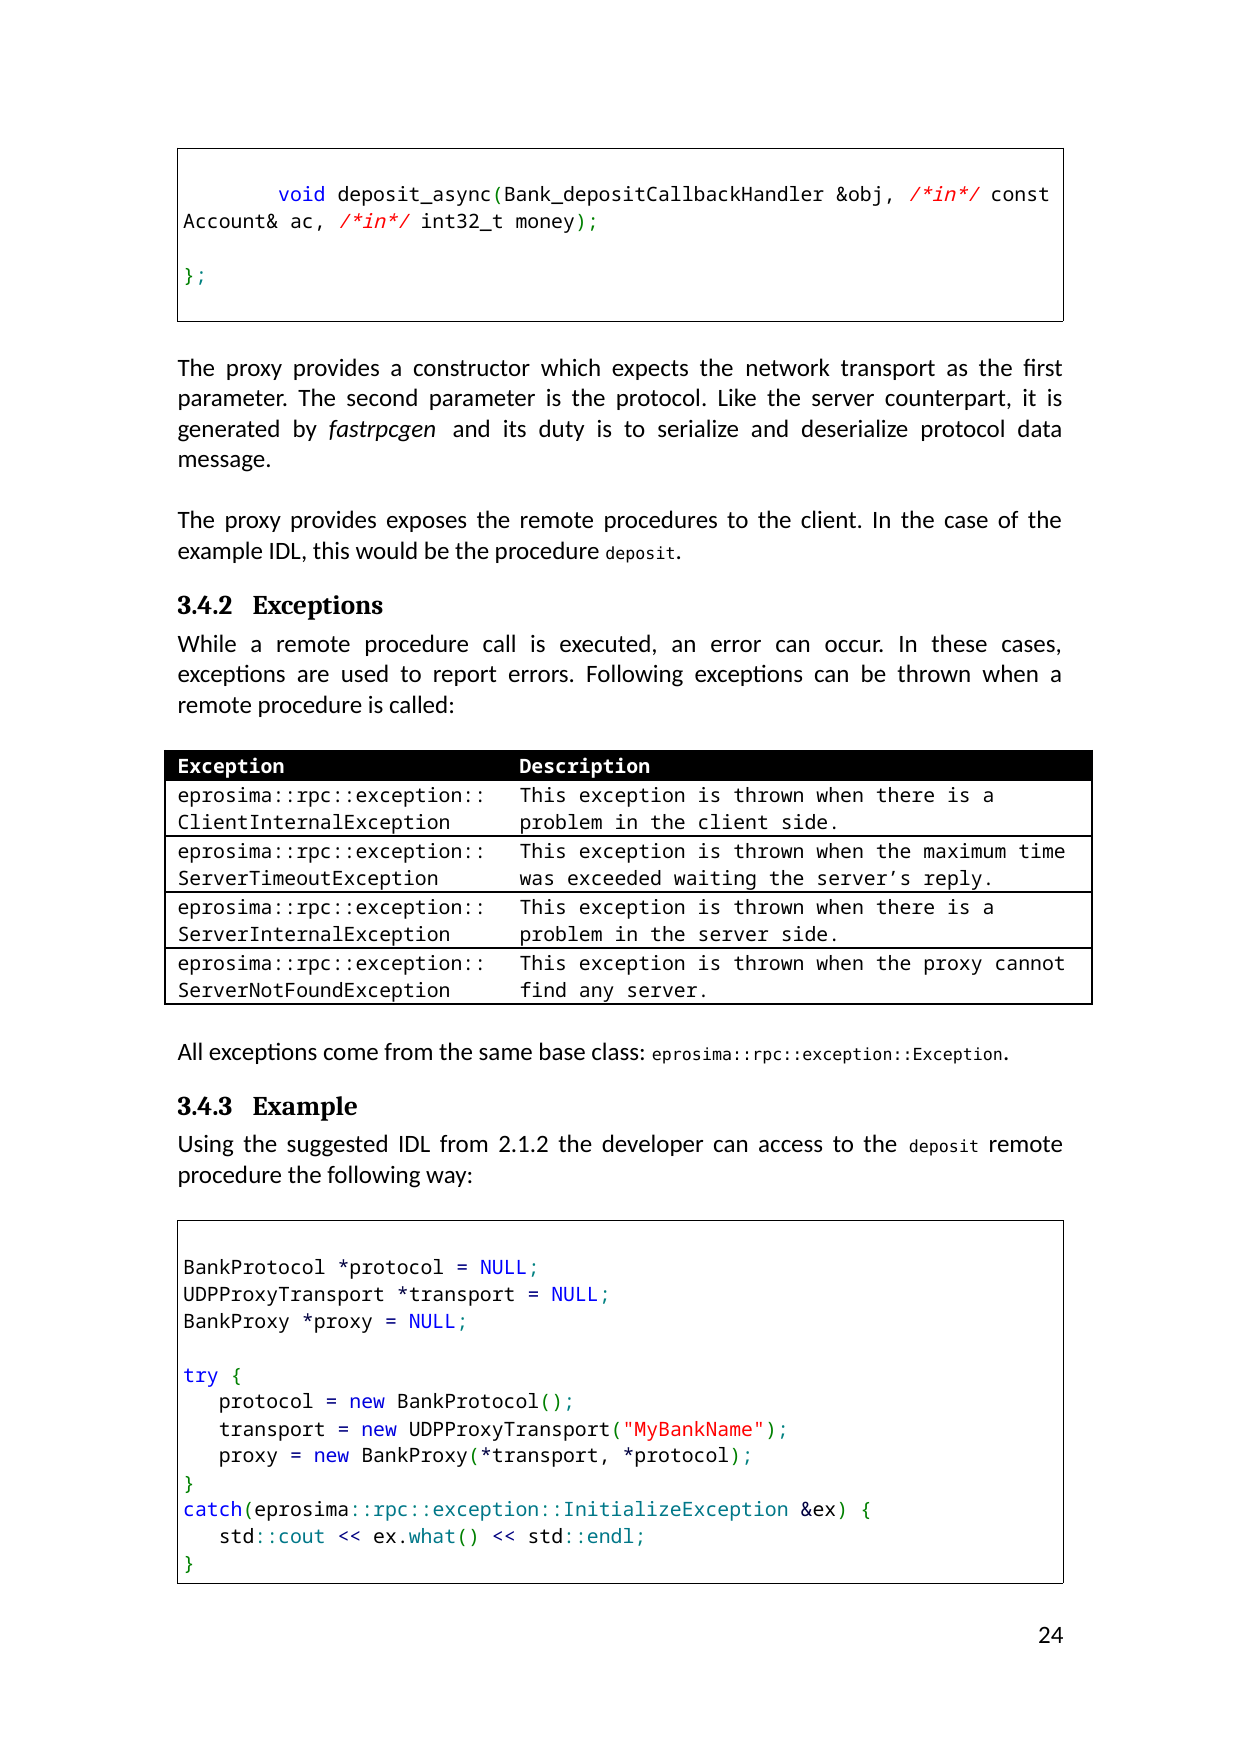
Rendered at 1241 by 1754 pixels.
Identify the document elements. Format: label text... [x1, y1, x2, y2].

table_cell This exception is thrown when there is a problem in the client side. [507, 781, 1091, 835]
table_cell This exception is thrown when the proxy cannot find any server. [507, 949, 1091, 1003]
subtitle Example [177, 1091, 1063, 1122]
table_cell eprosima::rpc::exception::ServerInternalException [166, 893, 507, 947]
text The proxy provides exposes the remote procedures to the client. In the case of the example IDL, this would be the procedure deposit. [177, 504, 1063, 565]
table_cell eprosima::rpc::exception::ServerNotFoundException [166, 949, 507, 1003]
table_cell This exception is thrown when there is a problem in the server side. [507, 893, 1091, 947]
text The proxy provides a constructor which expects the network transport as the first parameter. The second parameter is the protocol. Like the server counterpart, it is generated by fastrpcgen and its duty is to serialize and deserialize protocol data message. [177, 352, 1063, 474]
subtitle Exceptions [177, 590, 1063, 621]
table_cell eprosima::rpc::exception::ClientInternalException [166, 781, 507, 835]
text Using the suggested IDL from 2.1.2 the developer can access to the deposit remote procedure the following way: [177, 1128, 1063, 1189]
text All exceptions come from the same base class: eprosima::rpc::exception::Exception. [177, 1036, 1063, 1066]
table_header void deposit_async(Bank_depositCallbackHandler &obj, /*in*/ const Account& ac, /*in*/ int32_t money); }; [178, 149, 1063, 321]
table_header Exception [166, 752, 507, 779]
table_cell This exception is thrown when the maximum time was exceeded waiting the server’s reply. [507, 837, 1091, 891]
table_header BankProtocol *protocol = NULL; UDPProxyTransport *transport = NULL; BankProxy *proxy = NULL; try { protocol = new BankProtocol(); transport = new UDPProxyTransport("MyBankName"); proxy = new BankProxy(*transport, *protocol); } catch(eprosima::rpc::exception::InitializeException &ex) { std::cout << ex.what() << std::endl; } [178, 1221, 1063, 1582]
table_header Description [507, 752, 1091, 779]
table_cell eprosima::rpc::exception::ServerTimeoutException [166, 837, 507, 891]
text While a remote procedure call is executed, an error can occur. In these cases, exceptions are used to report errors. Following exceptions can be thrown when a remote procedure is called: [177, 628, 1063, 719]
